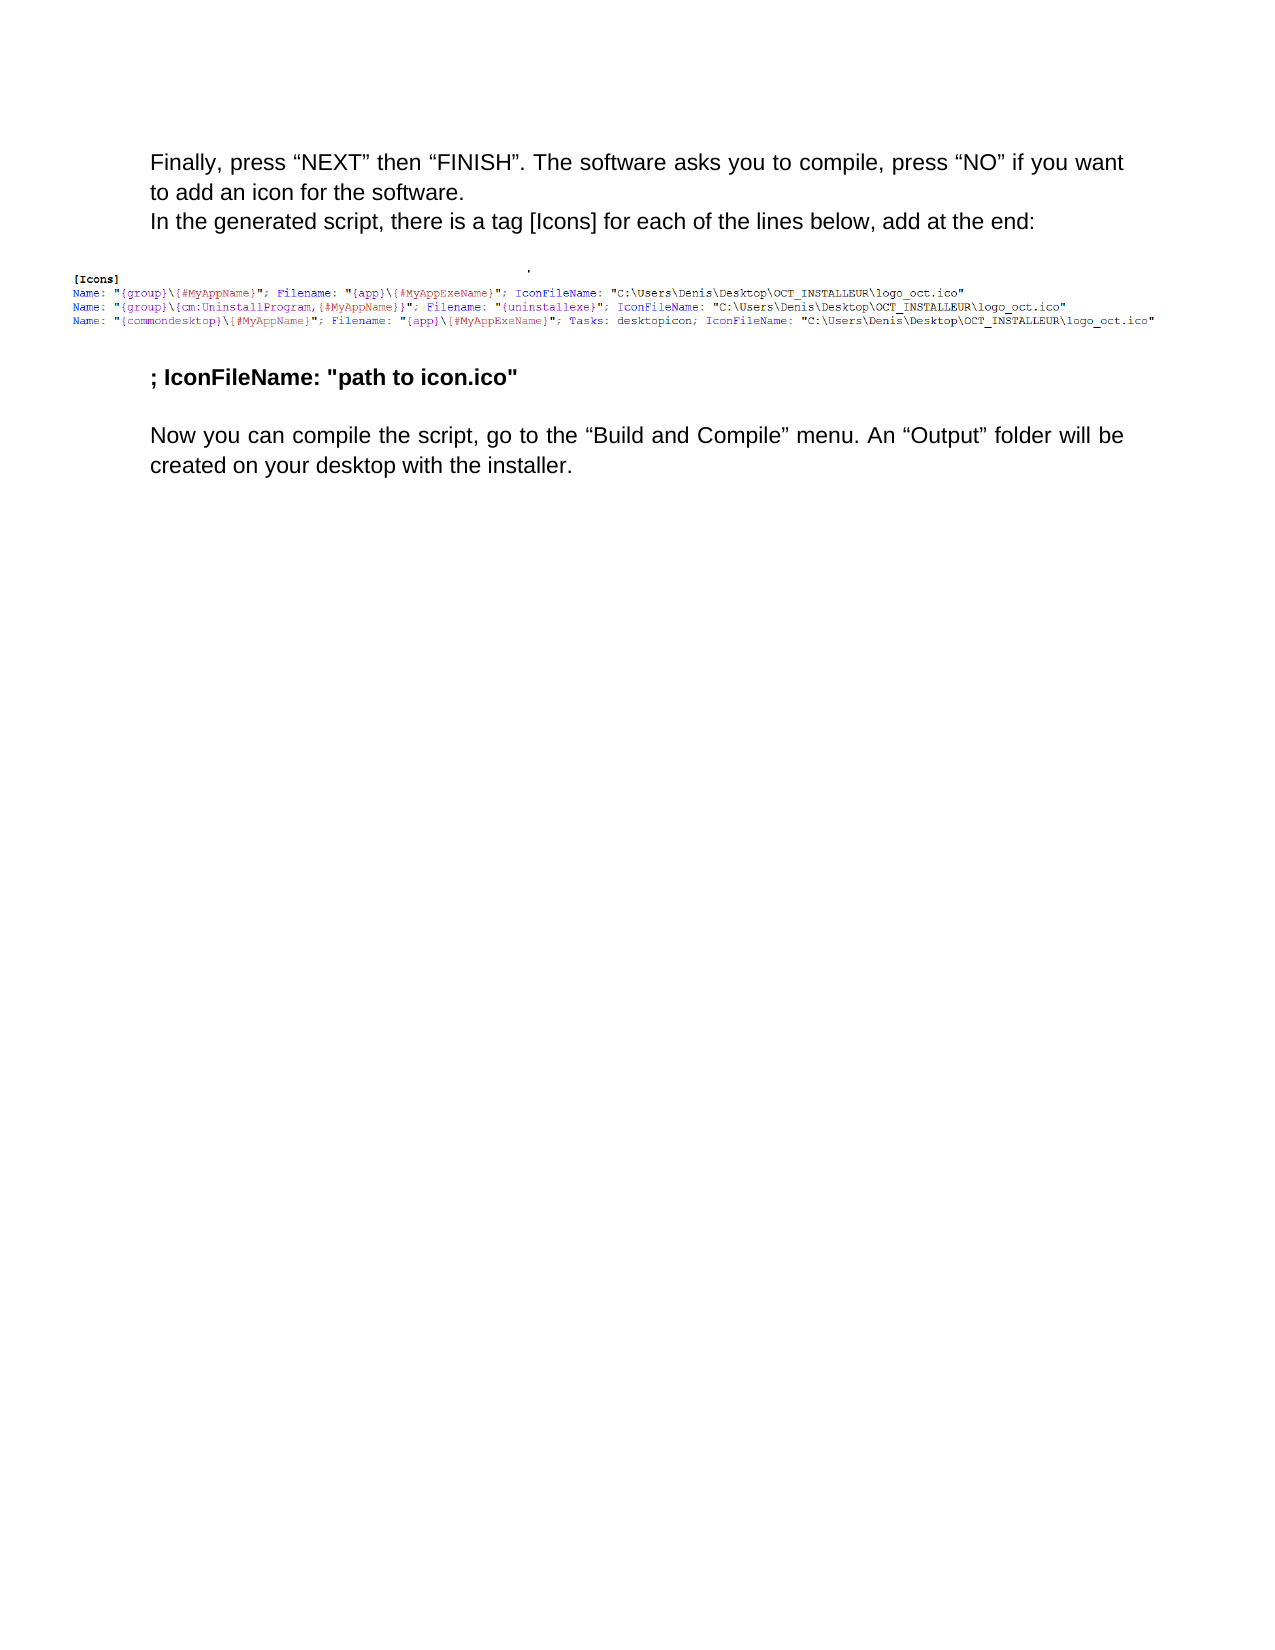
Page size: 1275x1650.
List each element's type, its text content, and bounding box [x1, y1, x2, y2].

text Finally, press “NEXT” then “FINISH”. The software asks you to compile, press “NO” if you want to add an icon for the software. [150, 150, 1125, 205]
picture [71, 270, 1181, 342]
text [150, 238, 1125, 270]
text In the generated script, there is a tag [Icons] for each of the lines below, add at the end: [150, 209, 1125, 234]
text Now you can compile the script, go to the “Build and Compile” menu. An “Output” folder will be created on your desktop with the installer. [150, 423, 1125, 478]
text ; IconFileName: "path to icon.ico" [150, 342, 1125, 390]
